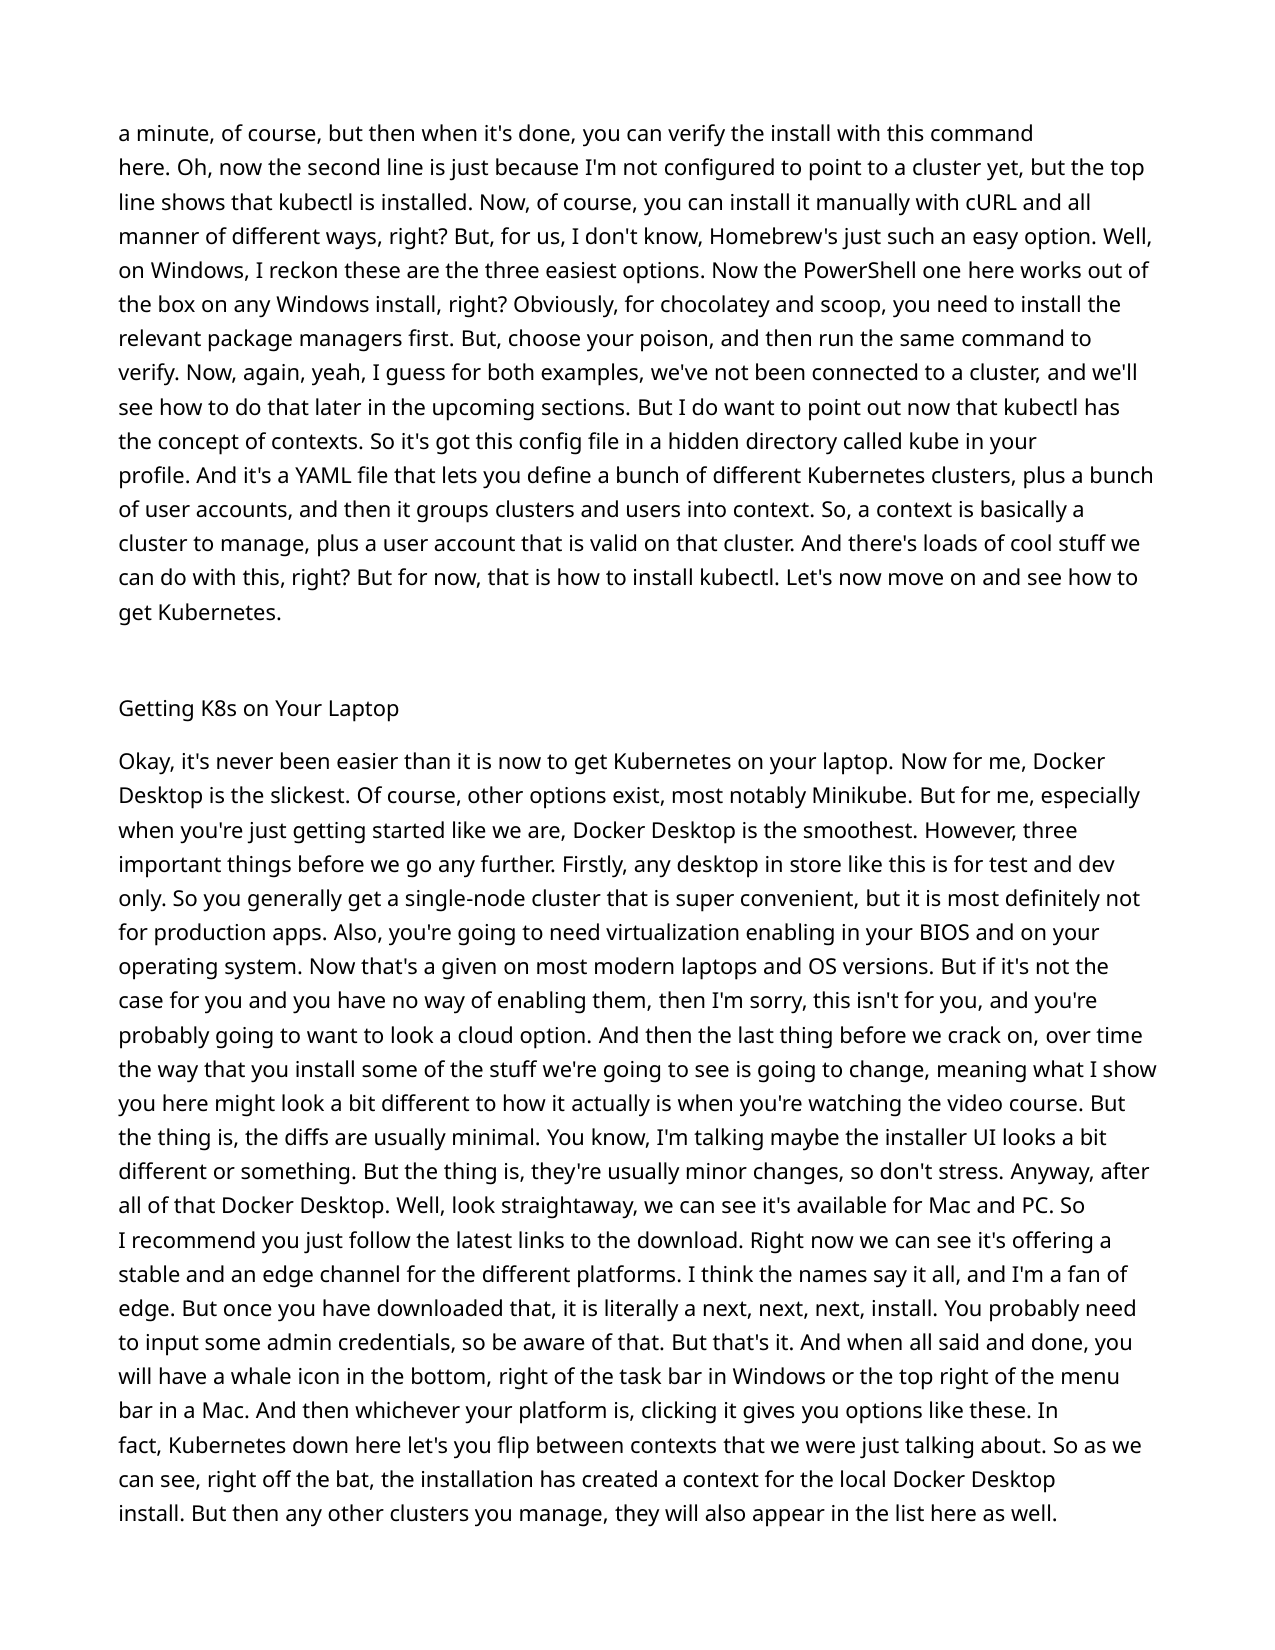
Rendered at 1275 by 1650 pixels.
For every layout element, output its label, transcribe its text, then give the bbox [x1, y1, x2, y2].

subtitle Getting K8s on Your Laptop [118, 693, 1157, 723]
text Okay, it's never been easier than it is now to get Kubernetes on your laptop. Now for me, Docker Desktop is the slickest. Of course, other options exist, most notably Minikube. But for me, especially when you're just getting started like we are, Docker Desktop is the smoothest. However, three important things before we go any further. Firstly, any desktop in store like this is for test and dev only. So you generally get a single‑node cluster that is super convenient, but it is most definitely not for production apps. Also, you're going to need virtualization enabling in your BIOS and on your operating system. Now that's a given on most modern laptops and OS versions. But if it's not the case for you and you have no way of enabling them, then I'm sorry, this isn't for you, and you're probably going to want to look a cloud option. And then the last thing before we crack on, over time the way that you install some of the stuff we're going to see is going to change, meaning what I show you here might look a bit different to how it actually is when you're watching the video course. But the thing is, the diffs are usually minimal. You know, I'm talking maybe the installer UI looks a bit different or something. But the thing is, they're usually minor changes, so don't stress. Anyway, after all of that Docker Desktop. Well, look straightaway, we can see it's available for Mac and PC. So I recommend you just follow the latest links to the download. Right now we can see it's offering a stable and an edge channel for the different platforms. I think the names say it all, and I'm a fan of edge. But once you have downloaded that, it is literally a next, next, next, install. You probably need to input some admin credentials, so be aware of that. But that's it. And when all said and done, you will have a whale icon in the bottom, right of the task bar in Windows or the top right of the menu bar in a Mac. And then whichever your platform is, clicking it gives you options like these. In fact, Kubernetes down here let's you flip between contexts that we were just talking about. So as we can see, right off the bat, the installation has created a context for the local Docker Desktop install. But then any other clusters you manage, they will also appear in the list here as well. [118, 746, 1157, 1528]
text a minute, of course, but then when it's done, you can verify the install with this command here. Oh, now the second line is just because I'm not configured to point to a cluster yet, but the top line shows that kubectl is installed. Now, of course, you can install it manually with cURL and all manner of different ways, right? But, for us, I don't know, Homebrew's just such an easy option. Well, on Windows, I reckon these are the three easiest options. Now the PowerShell one here works out of the box on any Windows install, right? Obviously, for chocolatey and scoop, you need to install the relevant package managers first. But, choose your poison, and then run the same command to verify. Now, again, yeah, I guess for both examples, we've not been connected to a cluster, and we'll see how to do that later in the upcoming sections. But I do want to point out now that kubectl has the concept of contexts. So it's got this config file in a hidden directory called kube in your profile. And it's a YAML file that lets you define a bunch of different Kubernetes clusters, plus a bunch of user accounts, and then it groups clusters and users into context. So, a context is basically a cluster to manage, plus a user account that is valid on that cluster. And there's loads of cool stuff we can do with this, right? But for now, that is how to install kubectl. Let's now move on and see how to get Kubernetes. [118, 118, 1157, 626]
